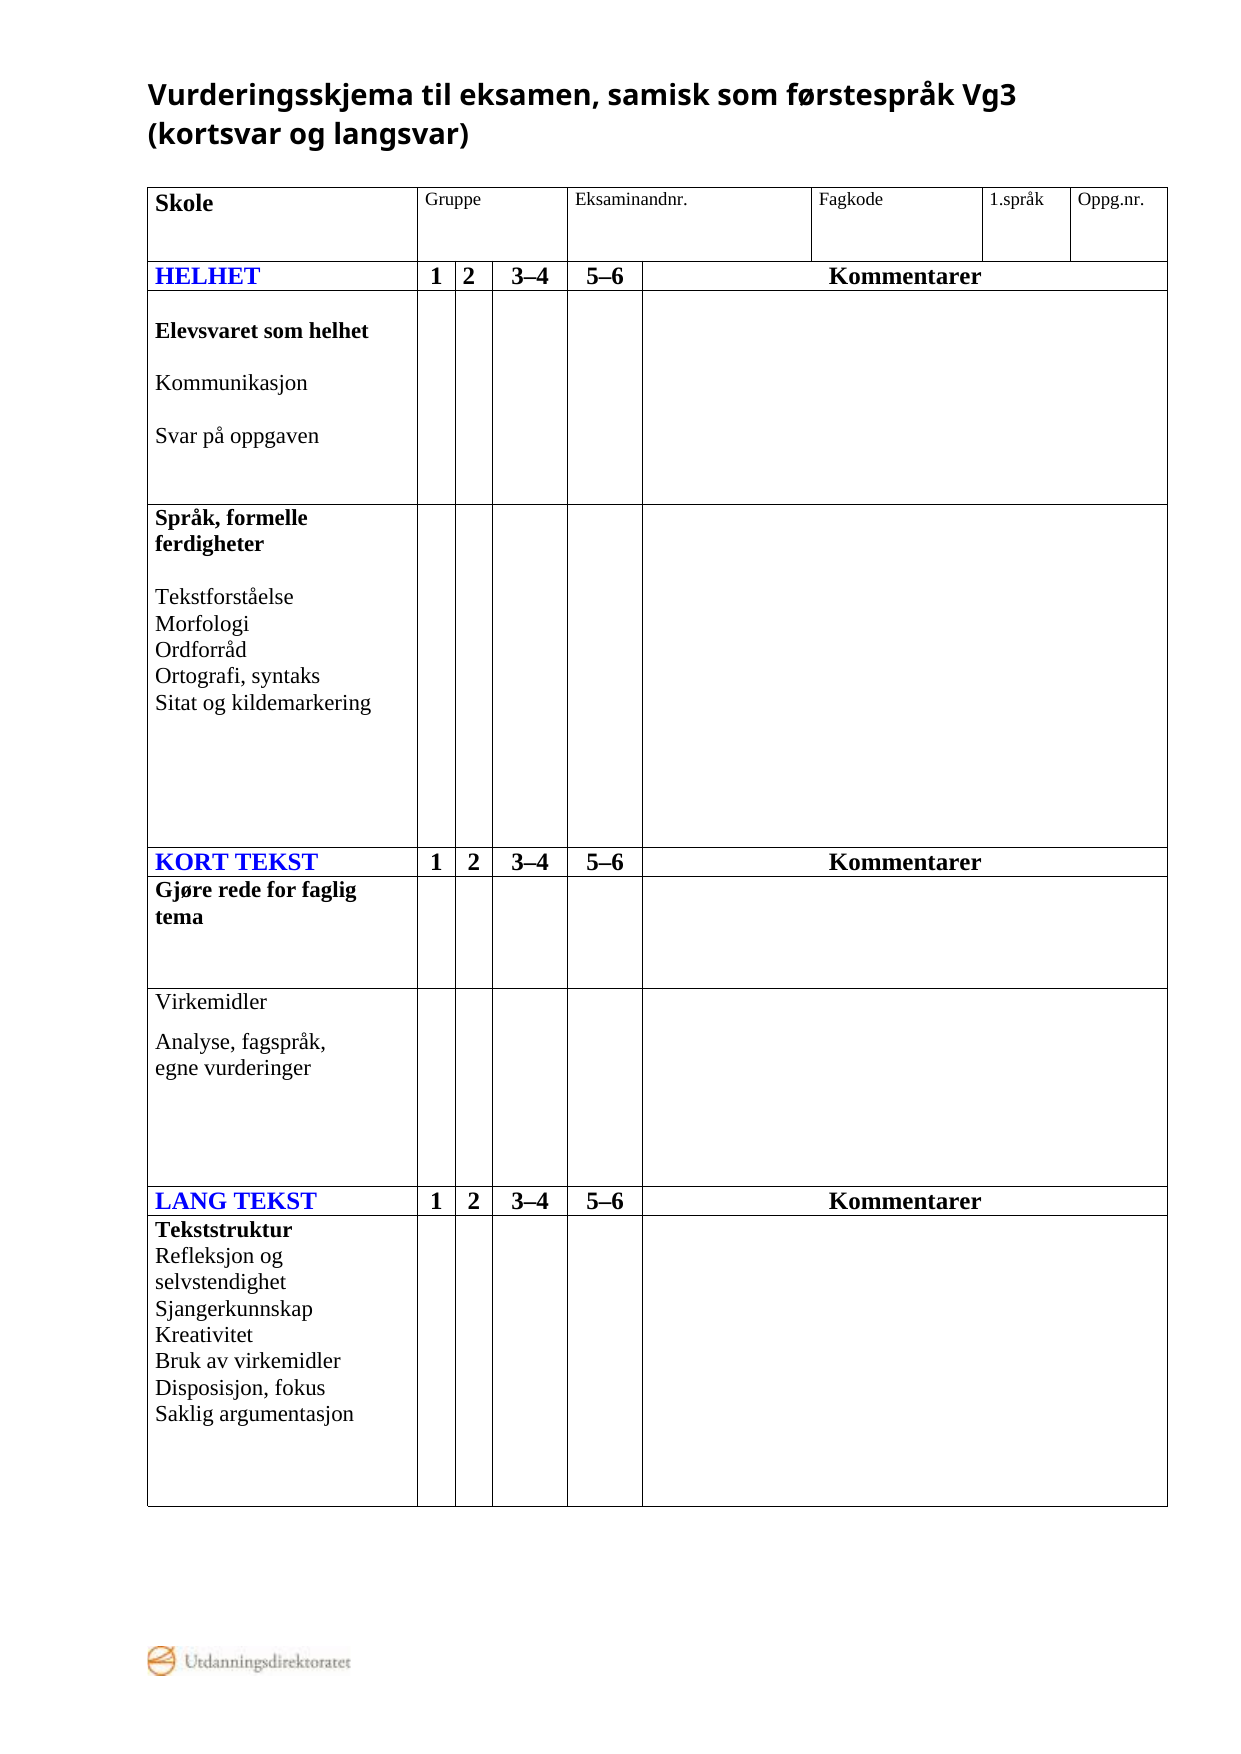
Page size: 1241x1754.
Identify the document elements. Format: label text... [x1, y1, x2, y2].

table_cell [418, 1216, 455, 1506]
table_cell [456, 989, 492, 1186]
table_cell Elevsvaret som helhet Kommunikasjon Svar på oppgaven [148, 291, 417, 504]
table_cell [493, 877, 567, 988]
table_cell [643, 505, 1167, 847]
table_cell Kommentarer [643, 1187, 1167, 1215]
table_cell [456, 291, 492, 504]
table_header Oppg.nr. [1071, 188, 1167, 261]
table_cell [568, 505, 642, 847]
table_cell [568, 989, 642, 1186]
table_cell LANG TEKST [148, 1187, 417, 1215]
table_cell [418, 877, 455, 988]
table_cell [456, 505, 492, 847]
table_cell 3–4 [493, 262, 567, 290]
table_cell Språk, formelle ferdigheter Tekstforståelse Morfologi Ordforråd Ortografi, syntaks Sitat og kildemarkering [148, 505, 417, 847]
table_cell HELHET [148, 262, 417, 290]
table_cell [643, 291, 1167, 504]
table_cell 1 [418, 1187, 455, 1215]
table_cell 3–4 [493, 1187, 567, 1215]
table_cell 5–6 [568, 1187, 642, 1215]
table_cell [568, 877, 642, 988]
table_cell [493, 505, 567, 847]
table_cell Kommentarer [643, 848, 1167, 876]
table_header Eksaminandnr. [568, 188, 811, 261]
table_cell [568, 291, 642, 504]
table_cell [493, 1216, 567, 1506]
table_header 1.språk [983, 188, 1070, 261]
table_cell 1 [418, 262, 455, 290]
table_cell [493, 291, 567, 504]
table_cell [493, 989, 567, 1186]
table_cell [643, 989, 1167, 1186]
table_header Fagkode [812, 188, 982, 261]
table_cell [418, 989, 455, 1186]
table_cell 1 [418, 848, 455, 876]
table_cell 2 [456, 262, 492, 290]
table_cell Tekststruktur Refleksjon og selvstendighet Sjangerkunnskap Kreativitet Bruk av virkemidler Disposisjon, fokus Saklig argumentasjon [148, 1216, 417, 1506]
table_cell 3–4 [493, 848, 567, 876]
table_cell Kommentarer [643, 262, 1167, 290]
table_cell [418, 505, 455, 847]
picture [147, 1646, 351, 1676]
table_header Skole [148, 188, 417, 261]
table_cell [456, 1216, 492, 1506]
table_cell 2 [456, 848, 492, 876]
table_header Gruppe [418, 188, 567, 261]
table_cell [643, 877, 1167, 988]
table_cell [643, 1216, 1167, 1506]
table_cell KORT TEKST [148, 848, 417, 876]
table_cell [568, 1216, 642, 1506]
table_cell [418, 291, 455, 504]
table_cell [456, 877, 492, 988]
table_cell Virkemidler Analyse, fagspråk, egne vurderinger [148, 989, 417, 1186]
table_cell 5–6 [568, 848, 642, 876]
table_cell 2 [456, 1187, 492, 1215]
table_cell 5–6 [568, 262, 642, 290]
table_cell Gjøre rede for faglig tema [148, 877, 417, 988]
